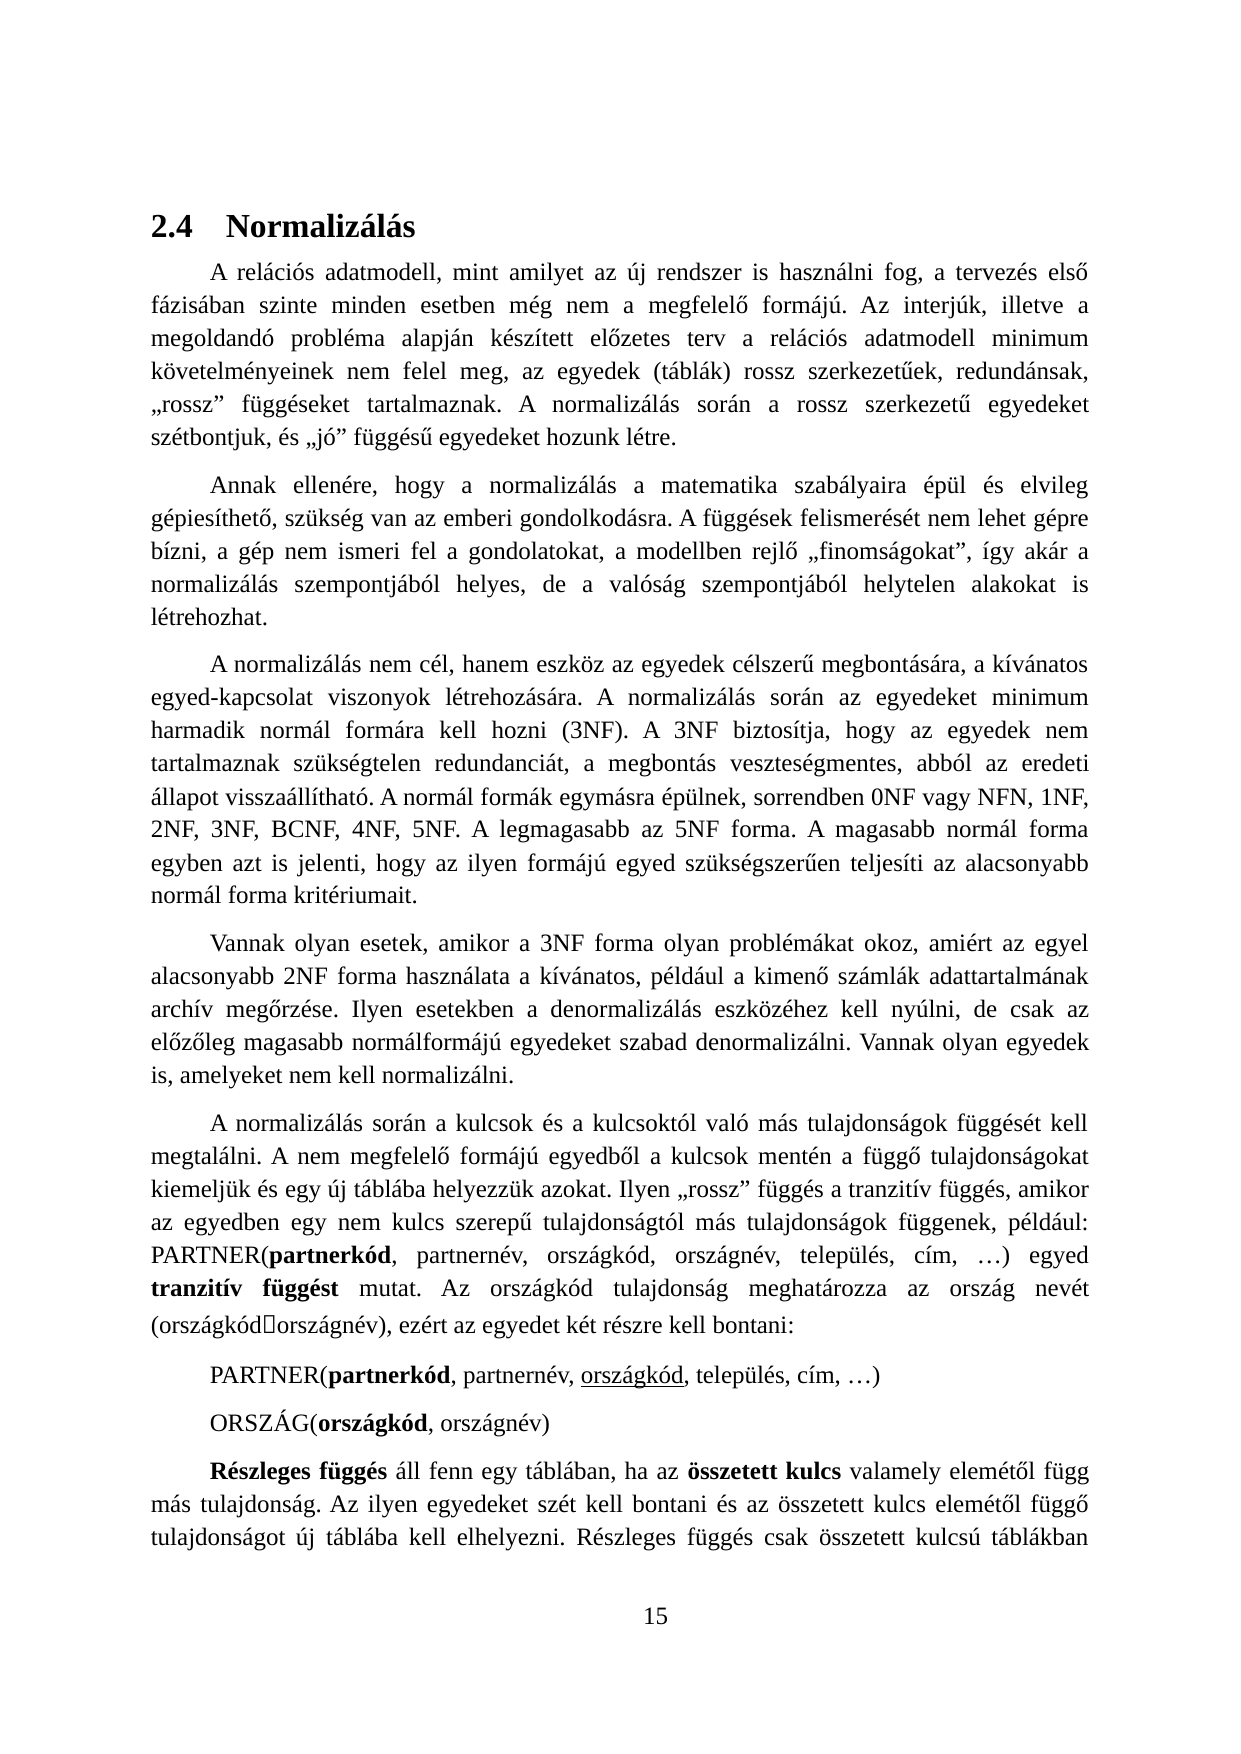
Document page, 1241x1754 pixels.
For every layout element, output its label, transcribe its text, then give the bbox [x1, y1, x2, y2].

text A normalizálás nem cél, hanem eszköz az egyedek célszerű megbontására, a kívánatos egyed-kapcsolat viszonyok létrehozására. A normalizálás során az egyedeket minimum harmadik normál formára kell hozni (3NF). A 3NF biztosítja, hogy az egyedek nem tartalmaznak szükségtelen redundanciát, a megbontás veszteségmentes, abból az eredeti állapot visszaállítható. A normál formák egymásra épülnek, sorrendben 0NF vagy NFN, 1NF, 2NF, 3NF, BCNF, 4NF, 5NF. A legmagasabb az 5NF forma. A magasabb normál forma egyben azt is jelenti, hogy az ilyen formájú egyed szükségszerűen teljesíti az alacsonyabb normál forma kritériumait. [151, 649, 1090, 909]
text Vannak olyan esetek, amikor a 3NF forma olyan problémákat okoz, amiért az egyel alacsonyabb 2NF forma használata a kívánatos, például a kimenő számlák adattartalmának archív megőrzése. Ilyen esetekben a denormalizálás eszközéhez kell nyúlni, de csak az előzőleg magasabb normálformájú egyedeket szabad denormalizálni. Vannak olyan egyedek is, amelyeket nem kell normalizálni. [151, 928, 1090, 1089]
subtitle Normalizálás [151, 206, 1090, 244]
text PARTNER(partnerkód, partnernév, országkód, település, cím, …) [151, 1361, 1090, 1389]
text Részleges függés áll fenn egy táblában, ha az összetett kulcs valamely elemétől függ más tulajdonság. Az ilyen egyedeket szét kell bontani és az összetett kulcs elemétől függő tulajdonságot új táblába kell elhelyezni. Részleges függés csak összetett kulcsú táblákban [151, 1456, 1090, 1551]
text A normalizálás során a kulcsok és a kulcsoktól való más tulajdonságok függését kell megtalálni. A nem megfelelő formájú egyedből a kulcsok mentén a függő tulajdonságokat kiemeljük és egy új táblába helyezzük azokat. Ilyen „rossz” függés a tranzitív függés, amikor az egyedben egy nem kulcs szerepű tulajdonságtól más tulajdonságok függenek, például: PARTNER(partnerkód, partnernév, országkód, országnév, település, cím, …) egyed tranzitív függést mutat. Az országkód tulajdonság meghatározza az ország nevét (országkódországnév), ezért az egyedet két részre kell bontani: [151, 1108, 1090, 1341]
text ORSZÁG(országkód, országnév) [151, 1408, 1090, 1437]
text Annak ellenére, hogy a normalizálás a matematika szabályaira épül és elvileg gépiesíthető, szükség van az emberi gondolkodásra. A függések felismerését nem lehet gépre bízni, a gép nem ismeri fel a gondolatokat, a modellben rejlő „finomságokat”, így akár a normalizálás szempontjából helyes, de a valóság szempontjából helytelen alakokat is létrehozhat. [151, 470, 1090, 631]
text A relációs adatmodell, mint amilyet az új rendszer is használni fog, a tervezés első fázisában szinte minden esetben még nem a megfelelő formájú. Az interjúk, illetve a megoldandó probléma alapján készített előzetes terv a relációs adatmodell minimum követelményeinek nem felel meg, az egyedek (táblák) rossz szerkezetűek, redundánsak, „rossz” függéseket tartalmaznak. A normalizálás során a rossz szerkezetű egyedeket szétbontjuk, és „jó” függésű egyedeket hozunk létre. [151, 257, 1090, 451]
